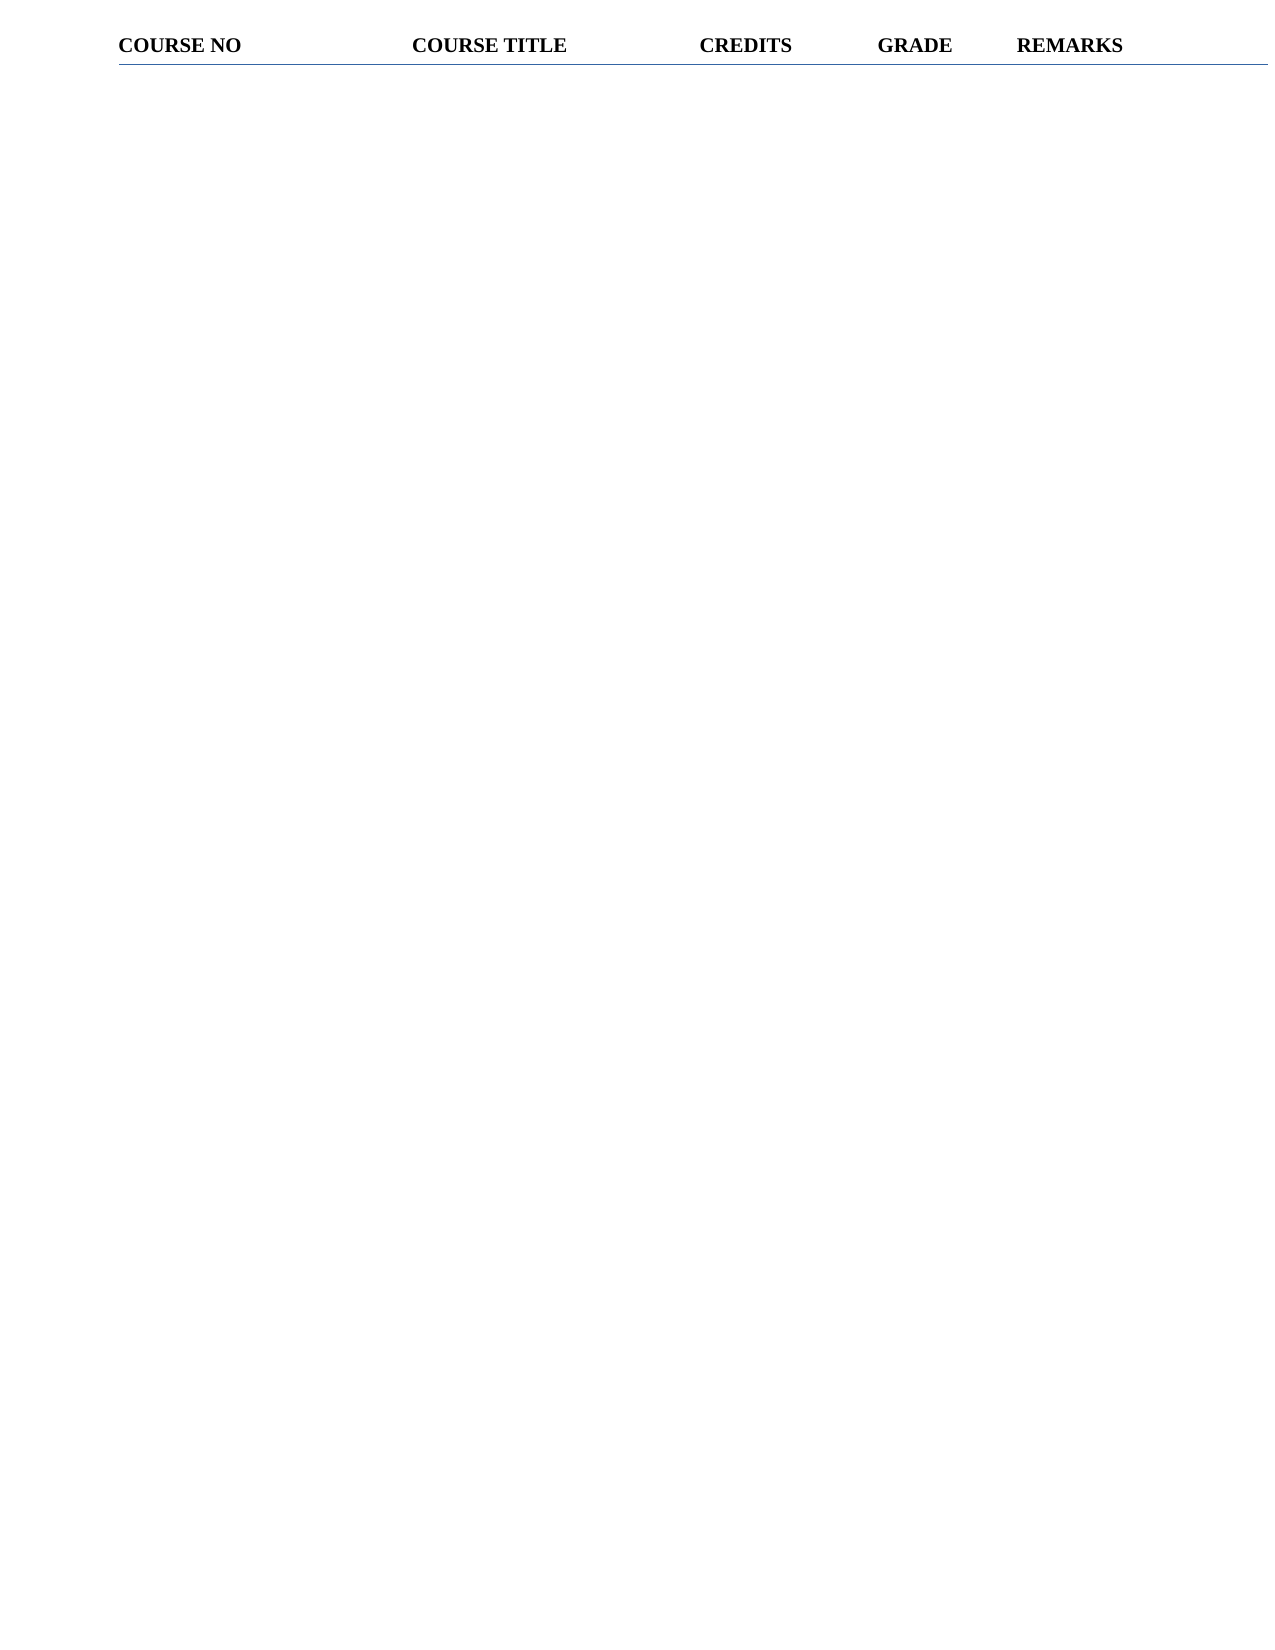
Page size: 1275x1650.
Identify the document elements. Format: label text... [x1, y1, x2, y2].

text COURSE NO COURSE TITLE CREDITS GRADE REMARKS [118, 33, 1243, 57]
